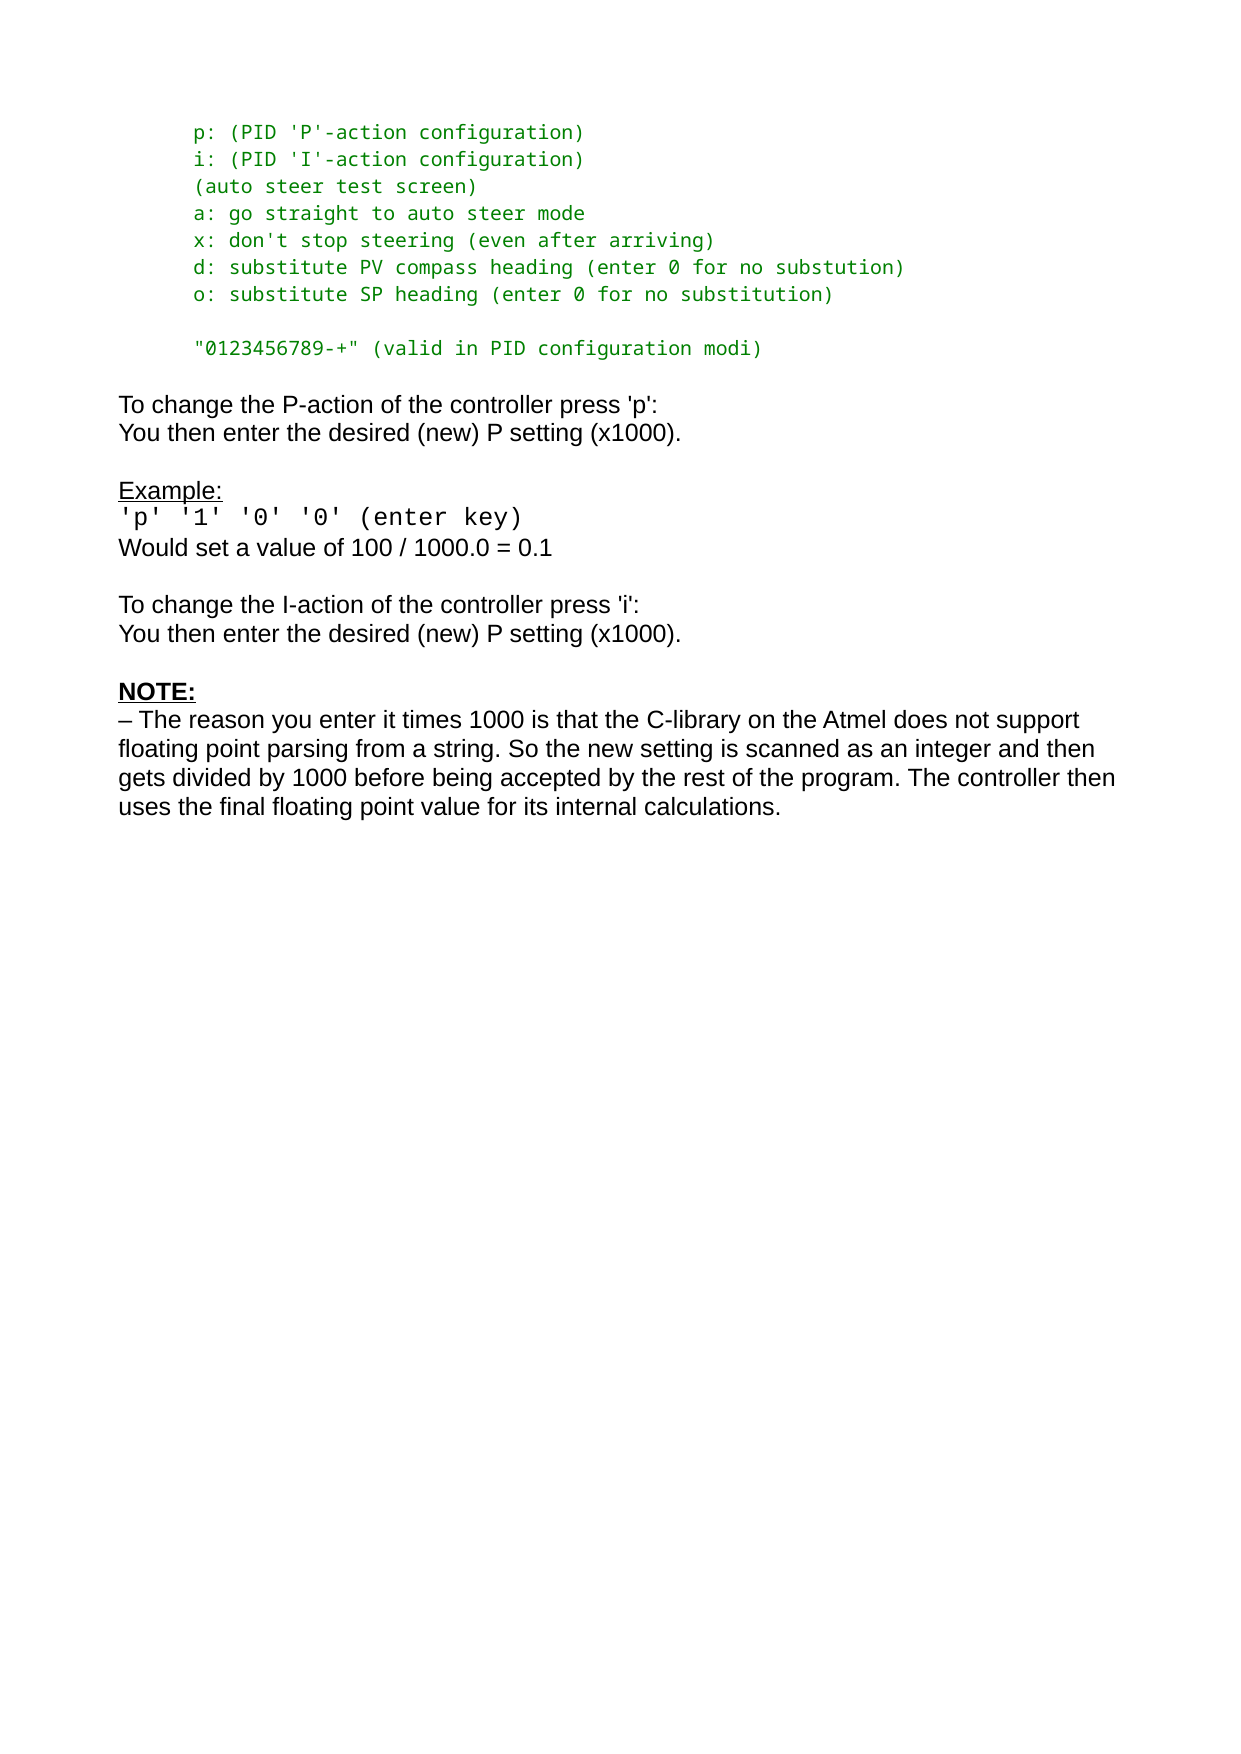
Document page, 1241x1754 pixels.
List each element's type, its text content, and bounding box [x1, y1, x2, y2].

text NOTE: – The reason you enter it times 1000 is that the C-library on the Atmel does not support floating point parsing from a string. So the new setting is scanned as an integer and then gets divided by 1000 before being accepted by the rest of the program. The controller then uses the final floating point value for its internal calculations. [118, 677, 1122, 821]
text x: don't stop steering (even after arriving) [118, 226, 1122, 253]
text a: go straight to auto steer mode [118, 199, 1122, 226]
text d: substitute PV compass heading (enter 0 for no substution) [118, 253, 1122, 280]
text Example: [118, 476, 1122, 505]
text "0123456789-+" (valid in PID configuration modi) [118, 334, 1122, 361]
text (auto steer test screen) [118, 172, 1122, 199]
text o: substitute SP heading (enter 0 for no substitution) [118, 280, 1122, 307]
text i: (PID 'I'-action configuration) [118, 145, 1122, 172]
text You then enter the desired (new) P setting (x1000). [118, 418, 1122, 447]
text p: (PID 'P'-action configuration) [118, 118, 1122, 145]
text To change the P-action of the controller press 'p': [118, 390, 1122, 418]
text 'p' '1' '0' '0' (enter key) [118, 505, 1122, 533]
text Would set a value of 100 / 1000.0 = 0.1 [118, 533, 1122, 562]
text You then enter the desired (new) P setting (x1000). [118, 619, 1122, 648]
text To change the I-action of the controller press 'i': [118, 591, 1122, 619]
